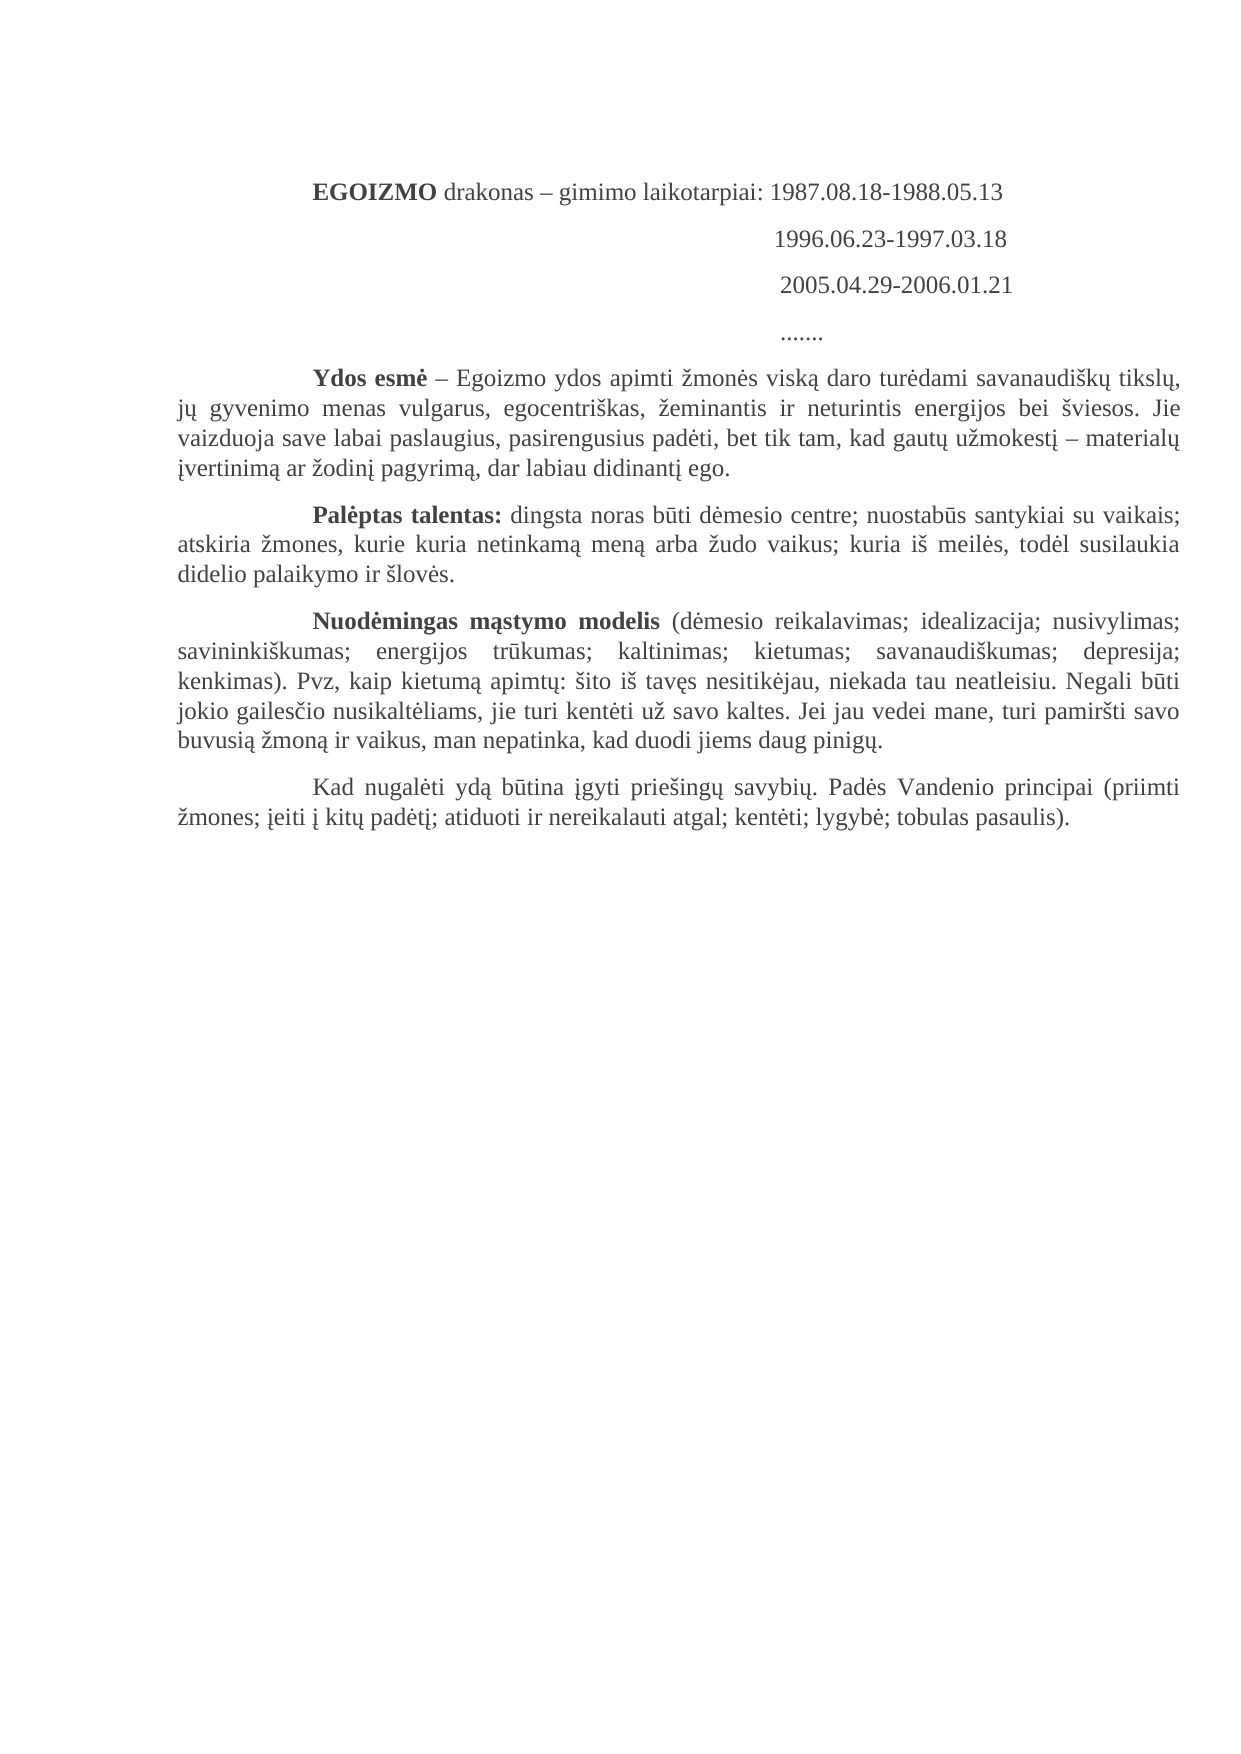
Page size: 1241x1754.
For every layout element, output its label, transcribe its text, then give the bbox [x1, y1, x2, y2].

text Ydos esmė – Egoizmo ydos apimti žmonės viską daro turėdami savanaudiškų tikslų, jų gyvenimo menas vulgarus, egocentriškas, žeminantis ir neturintis energijos bei šviesos. Jie vaizduoja save labai paslaugius, pasirengusius padėti, bet tik tam, kad gautų užmokestį – materialų įvertinimą ar žodinį pagyrimą, dar labiau didinantį ego. [177, 363, 1181, 482]
text ....... [177, 317, 1181, 346]
text Nuodėmingas mąstymo modelis (dėmesio reikalavimas; idealizacija; nusivylimas; savininkiškumas; energijos trūkumas; kaltinimas; kietumas; savanaudiškumas; depresija; kenkimas). Pvz, kaip kietumą apimtų: šito iš tavęs nesitikėjau, niekada tau neatleisiu. Negali būti jokio gailesčio nusikaltėliams, jie turi kentėti už savo kaltes. Jei jau vedei mane, turi pamiršti savo buvusią žmoną ir vaikus, man nepatinka, kad duodi jiems daug pinigų. [177, 606, 1181, 754]
text EGOIZMO drakonas – gimimo laikotarpiai: 1987.08.18-1988.05.13 [177, 177, 1181, 206]
text Palėptas talentas: dingsta noras būti dėmesio centre; nuostabūs santykiai su vaikais; atskiria žmones, kurie kuria netinkamą meną arba žudo vaikus; kuria iš meilės, todėl susilaukia didelio palaikymo ir šlovės. [177, 500, 1181, 588]
text 1996.06.23-1997.03.18 [177, 224, 1181, 252]
text Kad nugalėti ydą būtina įgyti priešingų savybių. Padės Vandenio principai (priimti žmones; įeiti į kitų padėtį; atiduoti ir nereikalauti atgal; kentėti; lygybė; tobulas pasaulis). [177, 772, 1181, 831]
text 2005.04.29-2006.01.21 [177, 270, 1181, 299]
